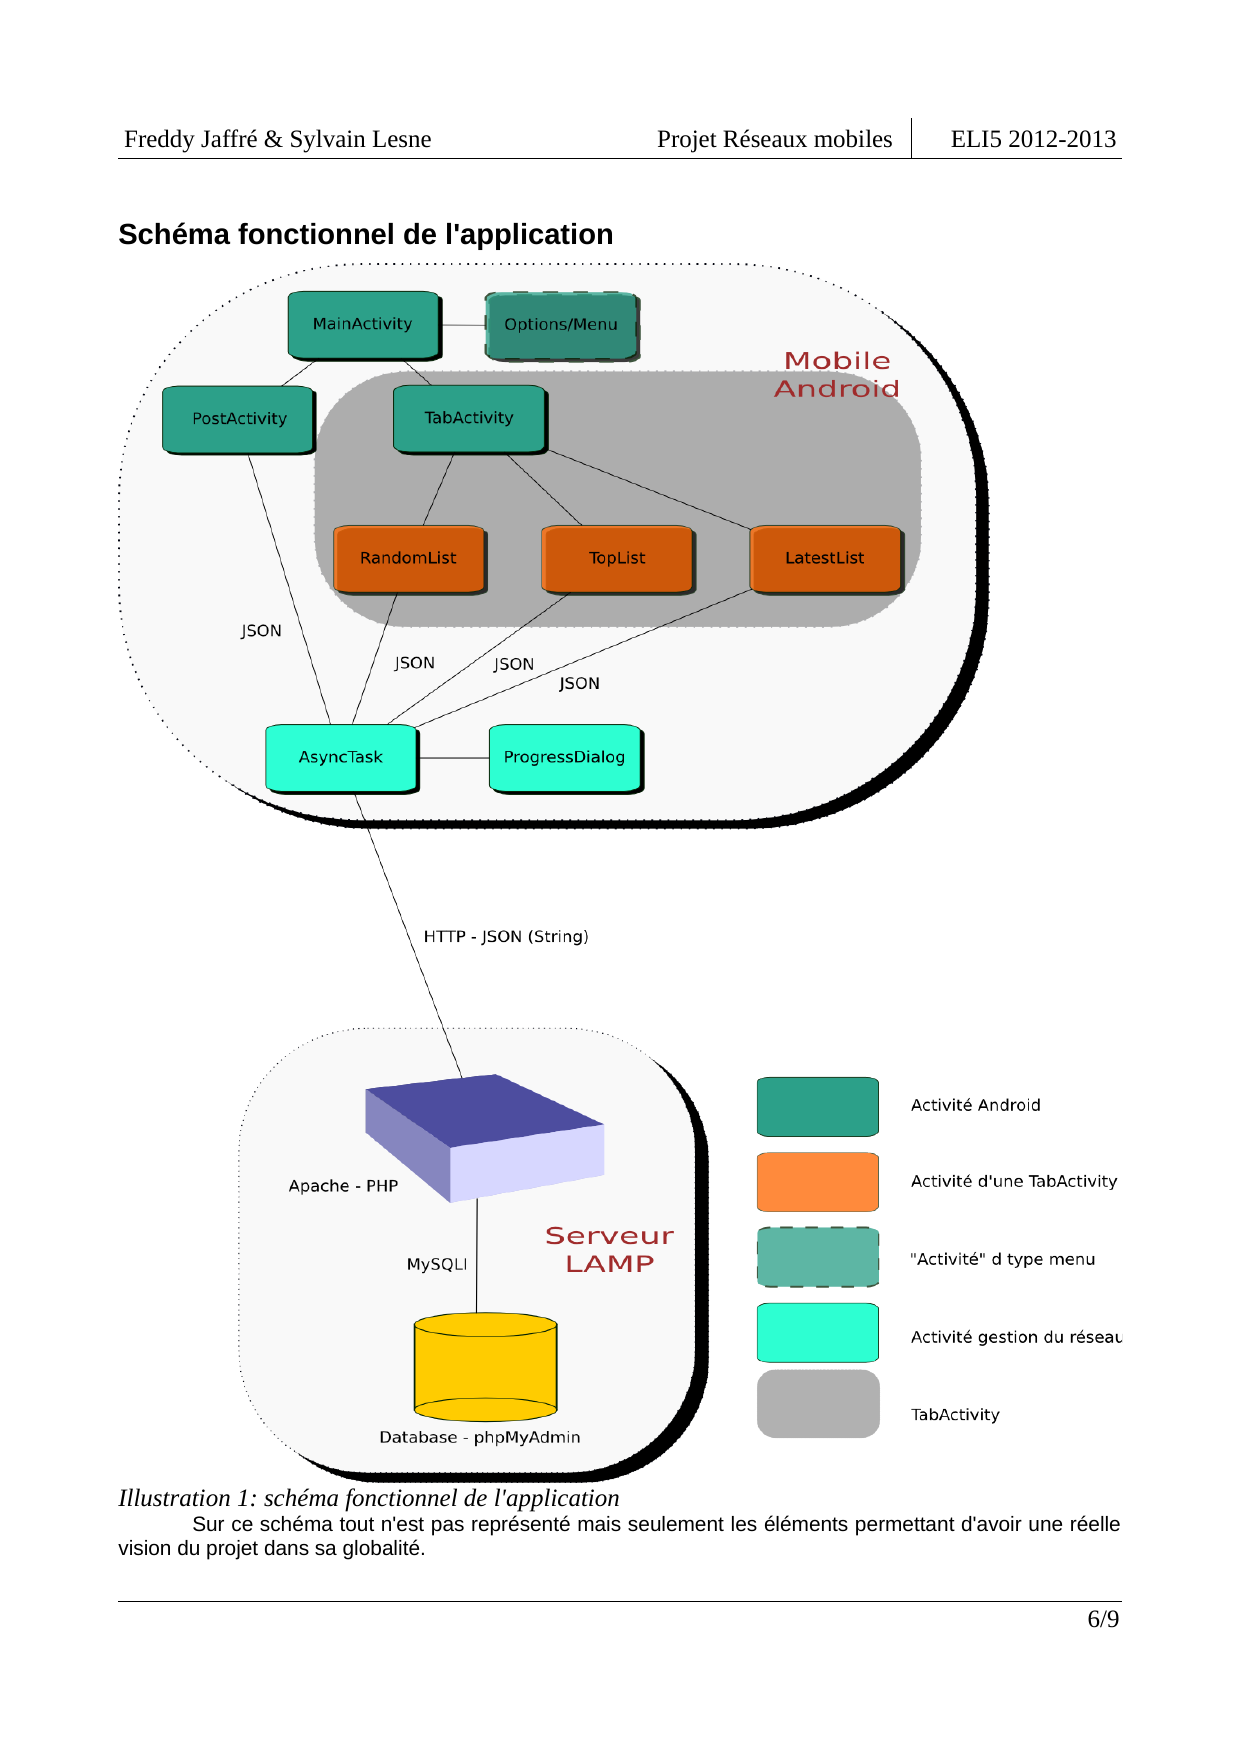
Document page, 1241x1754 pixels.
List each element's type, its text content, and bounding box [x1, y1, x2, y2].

text Illustration 1: schéma fonctionnel de l'application [118, 1483, 1122, 1511]
text Sur ce schéma tout n'est pas représenté mais seulement les éléments permettant d'avoir une réelle vision du projet dans sa globalité. [118, 1511, 1122, 1559]
picture [118, 263, 1123, 1483]
subtitle Schéma fonctionnel de l'application [118, 217, 1122, 251]
